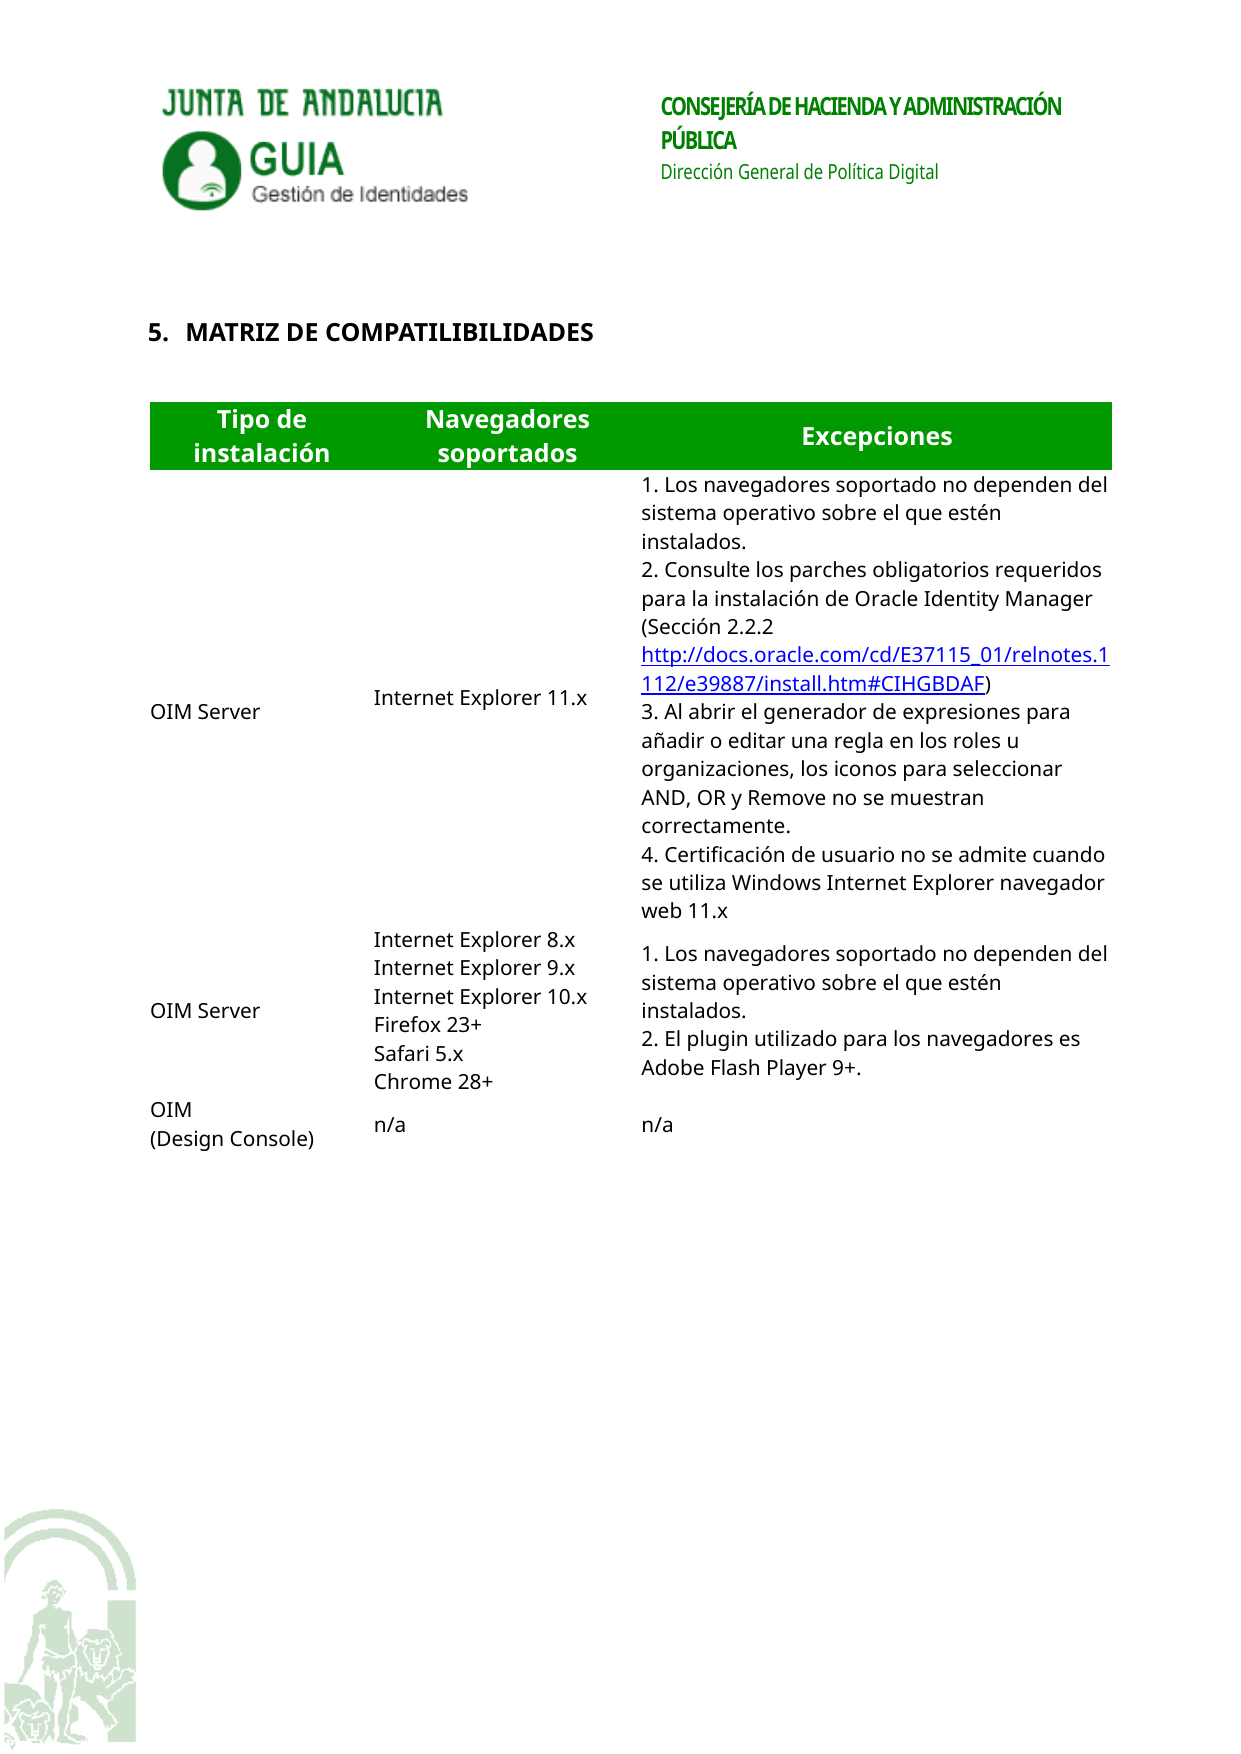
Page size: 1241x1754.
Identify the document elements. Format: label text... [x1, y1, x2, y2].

picture [147, 82, 498, 225]
table_cell n/a [641, 1096, 1112, 1152]
subtitle Matriz de compatilibilidades [148, 315, 1122, 349]
table_header Navegadores soportados [374, 402, 641, 470]
table_cell n/a [374, 1096, 641, 1152]
table_cell OIM Server [150, 470, 374, 925]
table_cell OIM (Design Console) [150, 1096, 374, 1152]
table_cell OIM Server [150, 925, 374, 1096]
table_cell 1. Los navegadores soportado no dependen del sistema operativo sobre el que estén instalados. 2. El plugin utilizado para los navegadores es Adobe Flash Player 9+. [641, 925, 1112, 1096]
table_header Tipo de instalación [150, 402, 374, 470]
table_cell 1. Los navegadores soportado no dependen del sistema operativo sobre el que estén instalados. 2. Consulte los parches obligatorios requeridos para la instalación de Oracle Identity Manager (Sección 2.2.2 http://docs.oracle.com/cd/E37115_01/relnotes.1112/e39887/install.htm#CIHGBDAF) 3. Al abrir el generador de expresiones para añadir o editar una regla en los roles u organizaciones, los iconos para seleccionar AND, OR y Remove no se muestran correctamente. 4. Certificación de usuario no se admite cuando se utiliza Windows Internet Explorer navegador web 11.x [641, 470, 1112, 925]
picture [4, 1508, 137, 1750]
table_cell Internet Explorer 11.x [374, 470, 641, 925]
table_cell Internet Explorer 8.x Internet Explorer 9.x Internet Explorer 10.x Firefox 23+ Safari 5.x Chrome 28+ [374, 925, 641, 1096]
table_header Excepciones [641, 402, 1112, 470]
